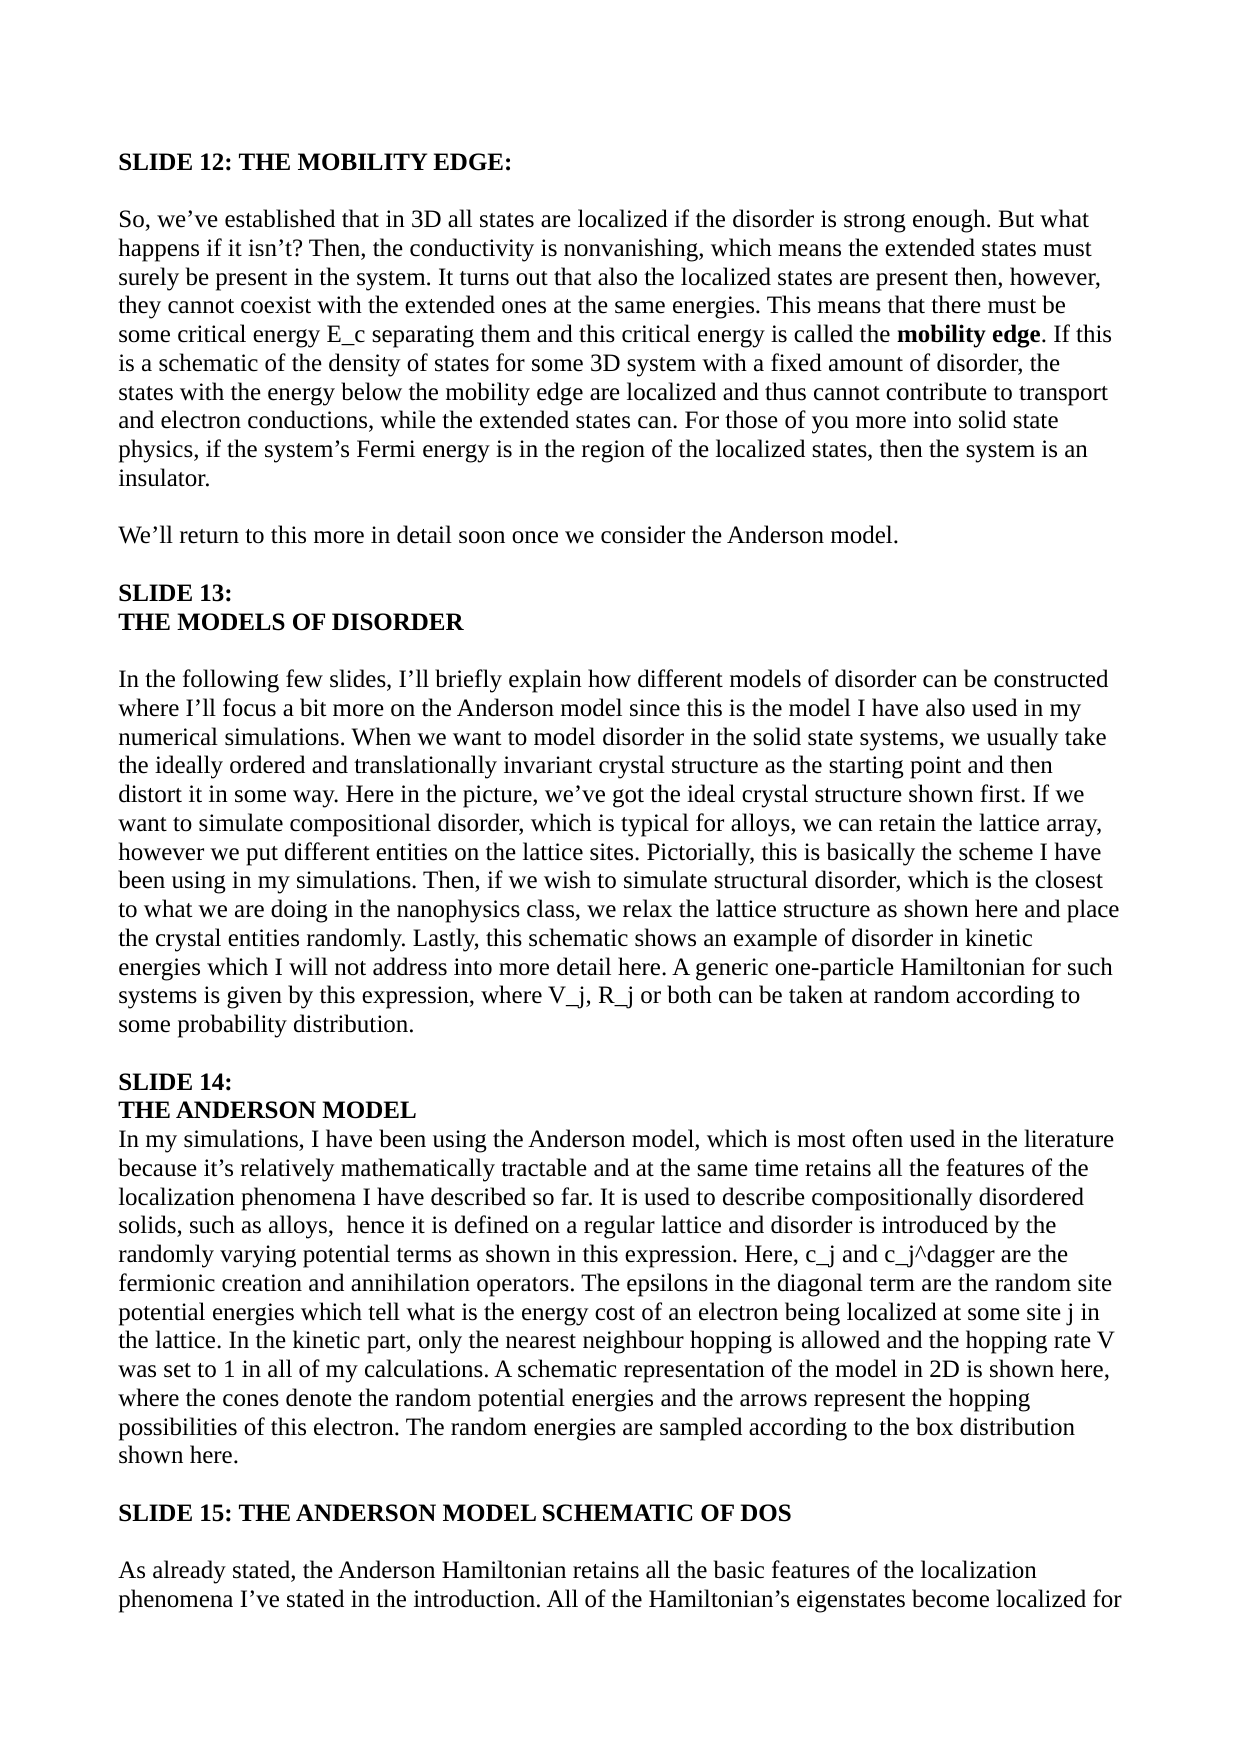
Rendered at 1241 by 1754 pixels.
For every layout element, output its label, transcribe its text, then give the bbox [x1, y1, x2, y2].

text SLIDE 15: THE ANDERSON MODEL SCHEMATIC OF DOS [118, 1498, 1122, 1527]
text THE MODELS OF DISORDER [118, 607, 1122, 636]
text THE ANDERSON MODEL [118, 1096, 1122, 1124]
text SLIDE 13: [118, 578, 1122, 607]
text So, we’ve established that in 3D all states are localized if the disorder is strong enough. But what happens if it isn’t? Then, the conductivity is nonvanishing, which means the extended states must surely be present in the system. It turns out that also the localized states are present then, however, they cannot coexist with the extended ones at the same energies. This means that there must be some critical energy E_c separating them and this critical energy is called the mobility edge. If this is a schematic of the density of states for some 3D system with a fixed amount of disorder, the states with the energy below the mobility edge are localized and thus cannot contribute to transport and electron conductions, while the extended states can. For those of you more into solid state physics, if the system’s Fermi energy is in the region of the localized states, then the system is an insulator. [118, 204, 1122, 492]
text We’ll return to this more in detail soon once we consider the Anderson model. [118, 521, 1122, 549]
text SLIDE 14: [118, 1067, 1122, 1096]
text As already stated, the Anderson Hamiltonian retains all the basic features of the localization phenomena I’ve stated in the introduction. All of the Hamiltonian’s eigenstates become localized for [118, 1556, 1122, 1613]
text SLIDE 12: THE MOBILITY EDGE: [118, 147, 1122, 176]
text In the following few slides, I’ll briefly explain how different models of disorder can be constructed where I’ll focus a bit more on the Anderson model since this is the model I have also used in my numerical simulations. When we want to model disorder in the solid state systems, we usually take the ideally ordered and translationally invariant crystal structure as the starting point and then distort it in some way. Here in the picture, we’ve got the ideal crystal structure shown first. If we want to simulate compositional disorder, which is typical for alloys, we can retain the lattice array, however we put different entities on the lattice sites. Pictorially, this is basically the scheme I have been using in my simulations. Then, if we wish to simulate structural disorder, which is the closest to what we are doing in the nanophysics class, we relax the lattice structure as shown here and place the crystal entities randomly. Lastly, this schematic shows an example of disorder in kinetic energies which I will not address into more detail here. A generic one-particle Hamiltonian for such systems is given by this expression, where V_j, R_j or both can be taken at random according to some probability distribution. [118, 664, 1122, 1038]
text In my simulations, I have been using the Anderson model, which is most often used in the literature because it’s relatively mathematically tractable and at the same time retains all the features of the localization phenomena I have described so far. It is used to describe compositionally disordered solids, such as alloys, hence it is defined on a regular lattice and disorder is introduced by the randomly varying potential terms as shown in this expression. Here, c_j and c_j^dagger are the fermionic creation and annihilation operators. The epsilons in the diagonal term are the random site potential energies which tell what is the energy cost of an electron being localized at some site j in the lattice. In the kinetic part, only the nearest neighbour hopping is allowed and the hopping rate V was set to 1 in all of my calculations. A schematic representation of the model in 2D is shown here, where the cones denote the random potential energies and the arrows represent the hopping possibilities of this electron. The random energies are sampled according to the box distribution shown here. [118, 1124, 1122, 1469]
